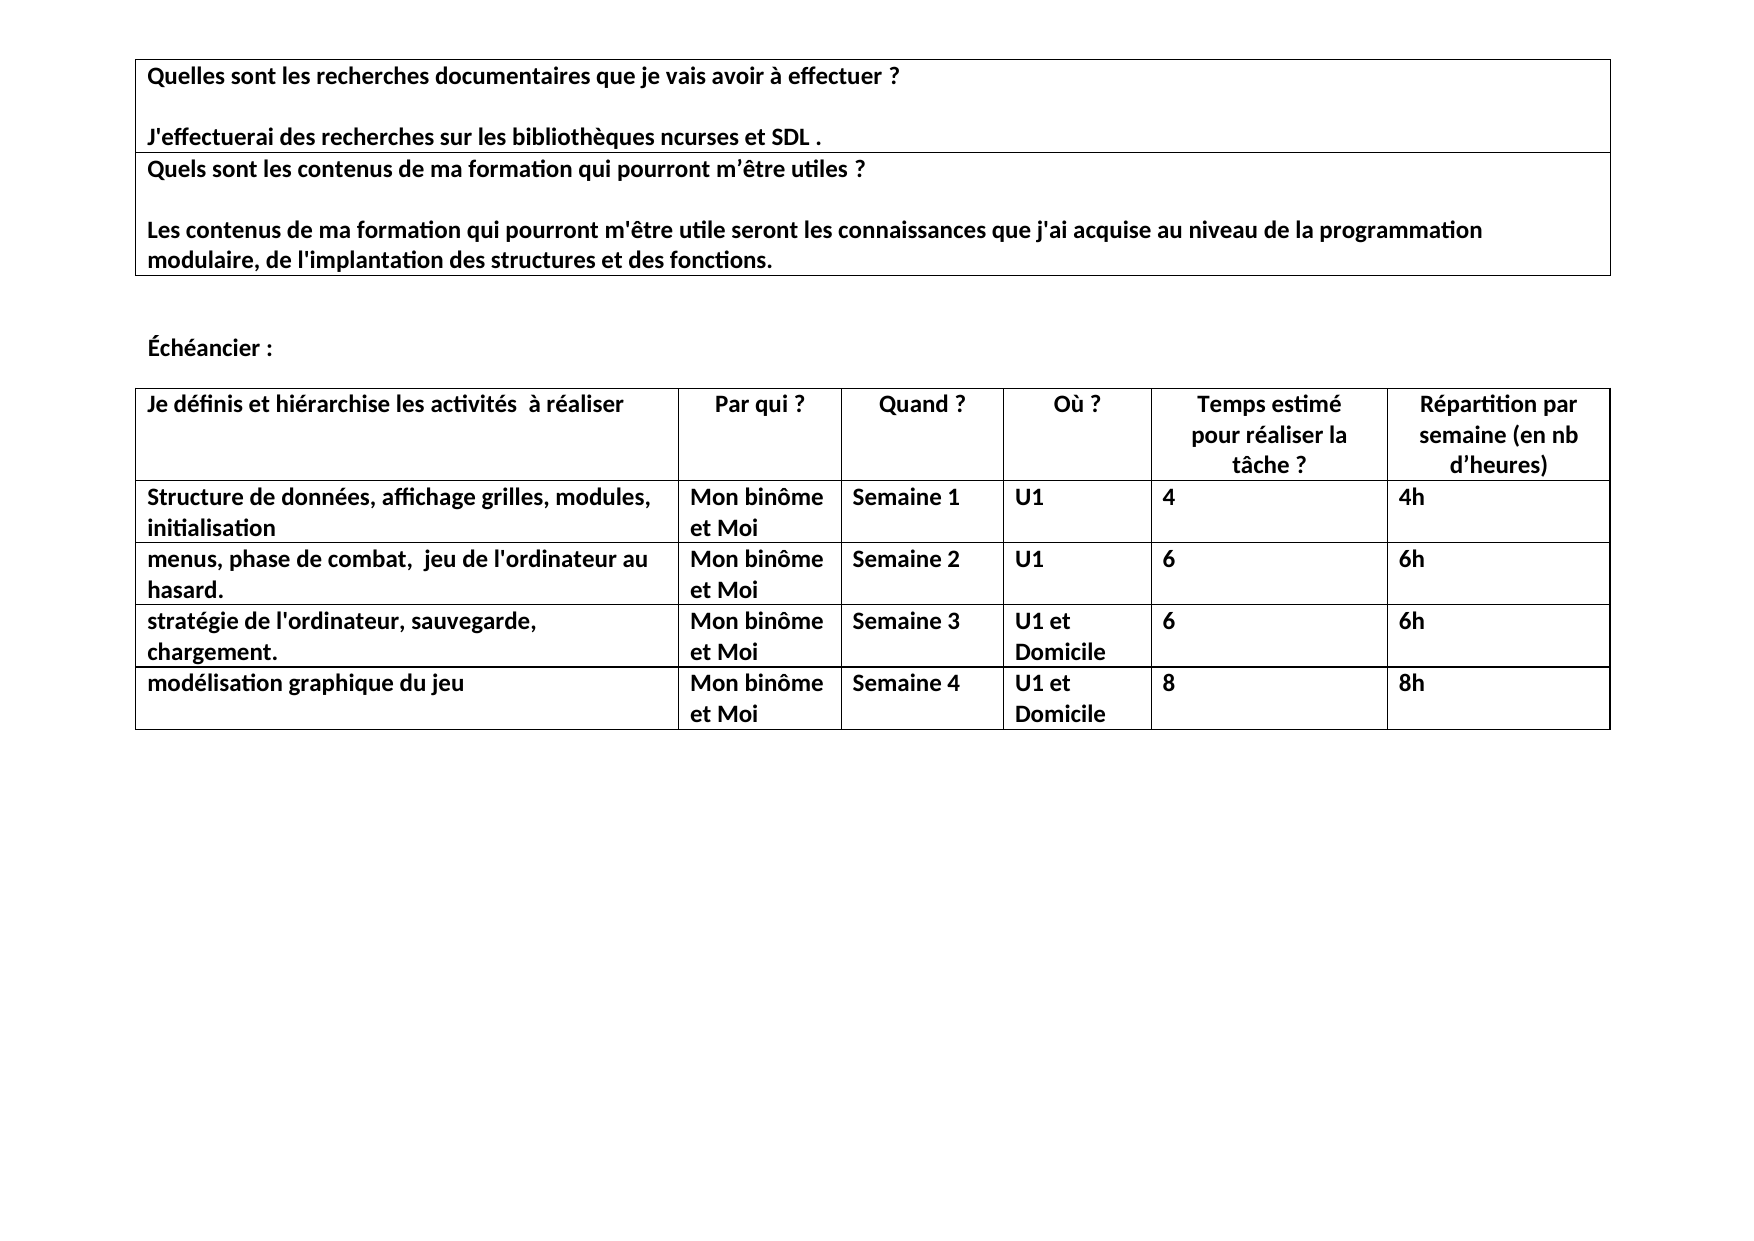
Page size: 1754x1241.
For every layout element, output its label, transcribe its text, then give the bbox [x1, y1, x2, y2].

table_cell U1 et Domicile [1004, 668, 1151, 728]
table_cell Semaine 3 [842, 605, 1003, 666]
table_cell stratégie de l'ordinateur, sauvegarde, chargement. [136, 605, 678, 666]
table_cell 6 [1152, 543, 1387, 604]
table_header Je définis et hiérarchise les activités à réaliser [136, 389, 678, 480]
table_cell Mon binôme et Moi [679, 668, 841, 728]
table_cell Semaine 4 [842, 668, 1003, 728]
table_cell modélisation graphique du jeu [136, 668, 678, 728]
table_cell 4 [1152, 481, 1387, 542]
table_cell Quels sont les contenus de ma formation qui pourront m’être utiles ? Les contenus de ma formation qui pourront m'être utile seront les connaissances que j'ai acquise au niveau de la programmation modulaire, de l'implantation des structures et des fonctions. [136, 153, 1610, 275]
text Échéancier : [148, 332, 1606, 362]
table_cell Mon binôme et Moi [679, 543, 841, 604]
table_cell 6h [1388, 543, 1609, 604]
table_cell Mon binôme et Moi [679, 605, 841, 666]
table_cell 6 [1152, 605, 1387, 666]
table_cell 8 [1152, 668, 1387, 728]
table_cell U1 [1004, 543, 1151, 604]
table_cell Semaine 2 [842, 543, 1003, 604]
table_header Où ? [1004, 389, 1151, 480]
table_cell Mon binôme et Moi [679, 481, 841, 542]
table_header Quand ? [842, 389, 1003, 480]
table_header Quelles sont les recherches documentaires que je vais avoir à effectuer ? J'effectuerai des recherches sur les bibliothèques ncurses et SDL . [136, 60, 1610, 152]
table_cell U1 [1004, 481, 1151, 542]
table_header Par qui ? [679, 389, 841, 480]
table_header Répartition par semaine (en nb d’heures) [1388, 389, 1609, 480]
table_cell U1 et Domicile [1004, 605, 1151, 666]
table_cell Semaine 1 [842, 481, 1003, 542]
table_cell 8h [1388, 668, 1609, 728]
table_header Temps estimé pour réaliser la tâche ? [1152, 389, 1387, 480]
table_cell Structure de données, affichage grilles, modules, initialisation [136, 481, 678, 542]
table_cell menus, phase de combat, jeu de l'ordinateur au hasard. [136, 543, 678, 604]
table_cell 6h [1388, 605, 1609, 666]
table_cell 4h [1388, 481, 1609, 542]
